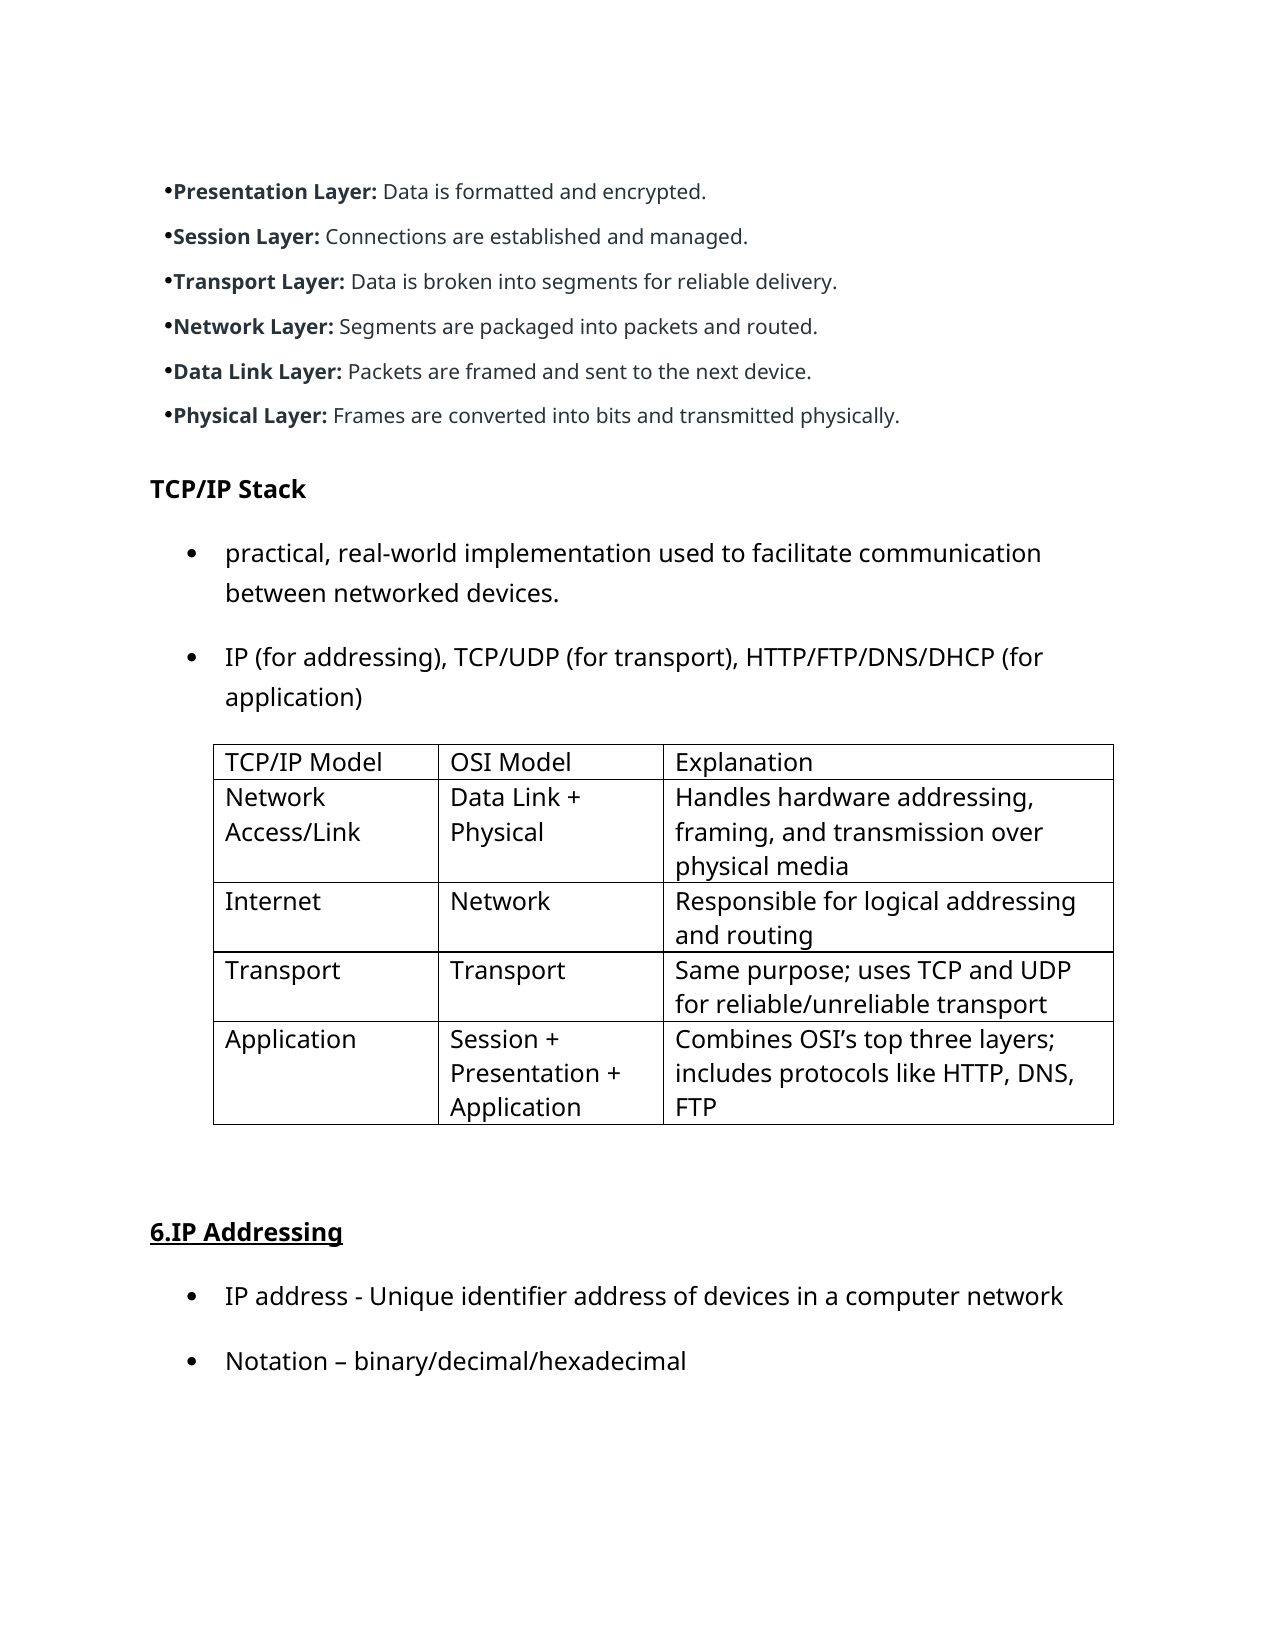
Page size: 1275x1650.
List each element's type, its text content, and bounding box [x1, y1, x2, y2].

table_cell Application [214, 1022, 438, 1124]
table_cell Same purpose; uses TCP and UDP for reliable/unreliable transport [664, 953, 1113, 1021]
list IP (for addressing), TCP/UDP (for transport), HTTP/FTP/DNS/DHCP (for application) [187, 640, 1125, 713]
table_cell Network Access/Link [214, 780, 438, 882]
list Physical Layer: Frames are converted into bits and transmitted physically. [164, 402, 1125, 430]
table_cell Transport [214, 953, 438, 1021]
table_header OSI Model [439, 745, 663, 779]
list Network Layer: Segments are packaged into packets and routed. [164, 312, 1125, 340]
table_cell Data Link + Physical [439, 780, 663, 882]
table_cell Handles hardware addressing, framing, and transmission over physical media [664, 780, 1113, 882]
list Data Link Layer: Packets are framed and sent to the next device. [164, 357, 1125, 385]
table_header Explanation [664, 745, 1113, 779]
list Transport Layer: Data is broken into segments for reliable delivery. [164, 267, 1125, 295]
list 6.IP Addressing [150, 1214, 1125, 1248]
table_cell Combines OSI’s top three layers; includes protocols like HTTP, DNS, FTP [664, 1022, 1113, 1124]
list Session Layer: Connections are established and managed. [164, 222, 1125, 251]
list Notation – binary/decimal/hexadecimal [187, 1343, 1125, 1377]
list IP address - Unique identifier address of devices in a computer network [187, 1279, 1125, 1313]
table_cell Internet [214, 883, 438, 951]
table_cell Session + Presentation + Application [439, 1022, 663, 1124]
list Presentation Layer: Data is formatted and encrypted. [164, 177, 1125, 206]
list practical, real-world implementation used to facilitate communication between networked devices. [187, 536, 1125, 609]
table_cell Responsible for logical addressing and routing [664, 883, 1113, 951]
list TCP/IP Stack [150, 472, 1125, 506]
table_cell Transport [439, 953, 663, 1021]
table_cell Network [439, 883, 663, 951]
table_header TCP/IP Model [214, 745, 438, 779]
